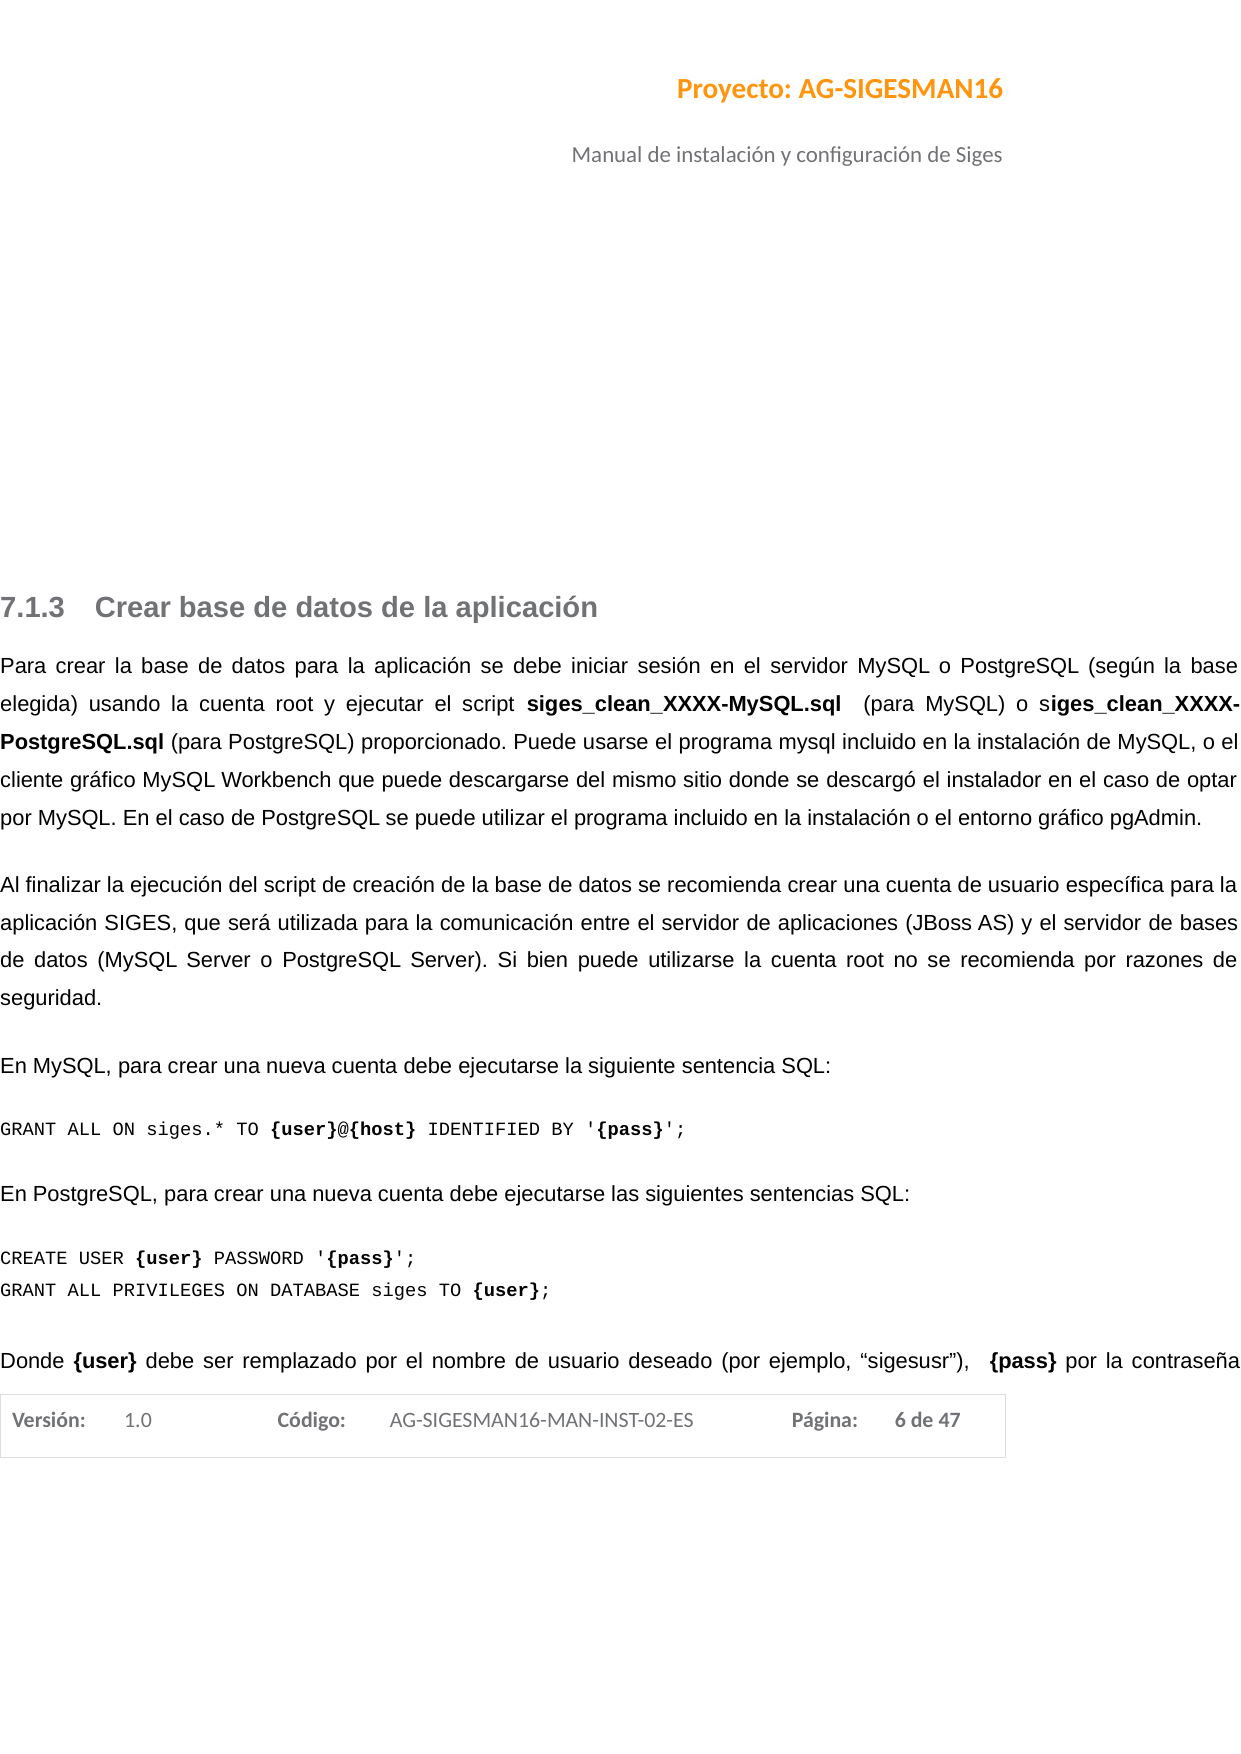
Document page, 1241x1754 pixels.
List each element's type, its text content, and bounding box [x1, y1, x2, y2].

text GRANT ALL PRIVILEGES ON DATABASE siges TO {user}; [0, 1280, 1240, 1302]
text Donde {user} debe ser remplazado por el nombre de usuario deseado (por ejemplo, “sigesusr”), {pass} por la contraseña [0, 1348, 1240, 1373]
text CREATE USER {user} PASSWORD '{pass}'; [0, 1248, 1240, 1270]
text Para crear la base de datos para la aplicación se debe iniciar sesión en el servidor MySQL o PostgreSQL (según la base elegida) usando la cuenta root y ejecutar el script siges_clean_XXXX-MySQL.sql (para MySQL) o siges_clean_XXXX-PostgreSQL.sql (para PostgreSQL) proporcionado. Puede usarse el programa mysql incluido en la instalación de MySQL, o el cliente gráfico MySQL Workbench que puede descargarse del mismo sitio donde se descargó el instalador en el caso de optar por MySQL. En el caso de PostgreSQL se puede utilizar el programa incluido en la instalación o el entorno gráfico pgAdmin. [0, 653, 1240, 830]
text En PostgreSQL, para crear una nueva cuenta debe ejecutarse las siguientes sentencias SQL: [0, 1181, 1240, 1206]
text En MySQL, para crear una nueva cuenta debe ejecutarse la siguiente sentencia SQL: [0, 1052, 1240, 1078]
subtitle Crear base de datos de la aplicación [0, 591, 1240, 624]
text Al finalizar la ejecución del script de creación de la base de datos se recomienda crear una cuenta de usuario específica para la aplicación SIGES, que será utilizada para la comunicación entre el servidor de aplicaciones (JBoss AS) y el servidor de bases de datos (MySQL Server o PostgreSQL Server). Si bien puede utilizarse la cuenta root no se recomienda por razones de seguridad. [0, 872, 1240, 1010]
text GRANT ALL ON siges.* TO {user}@{host} IDENTIFIED BY '{pass}'; [0, 1120, 1240, 1141]
